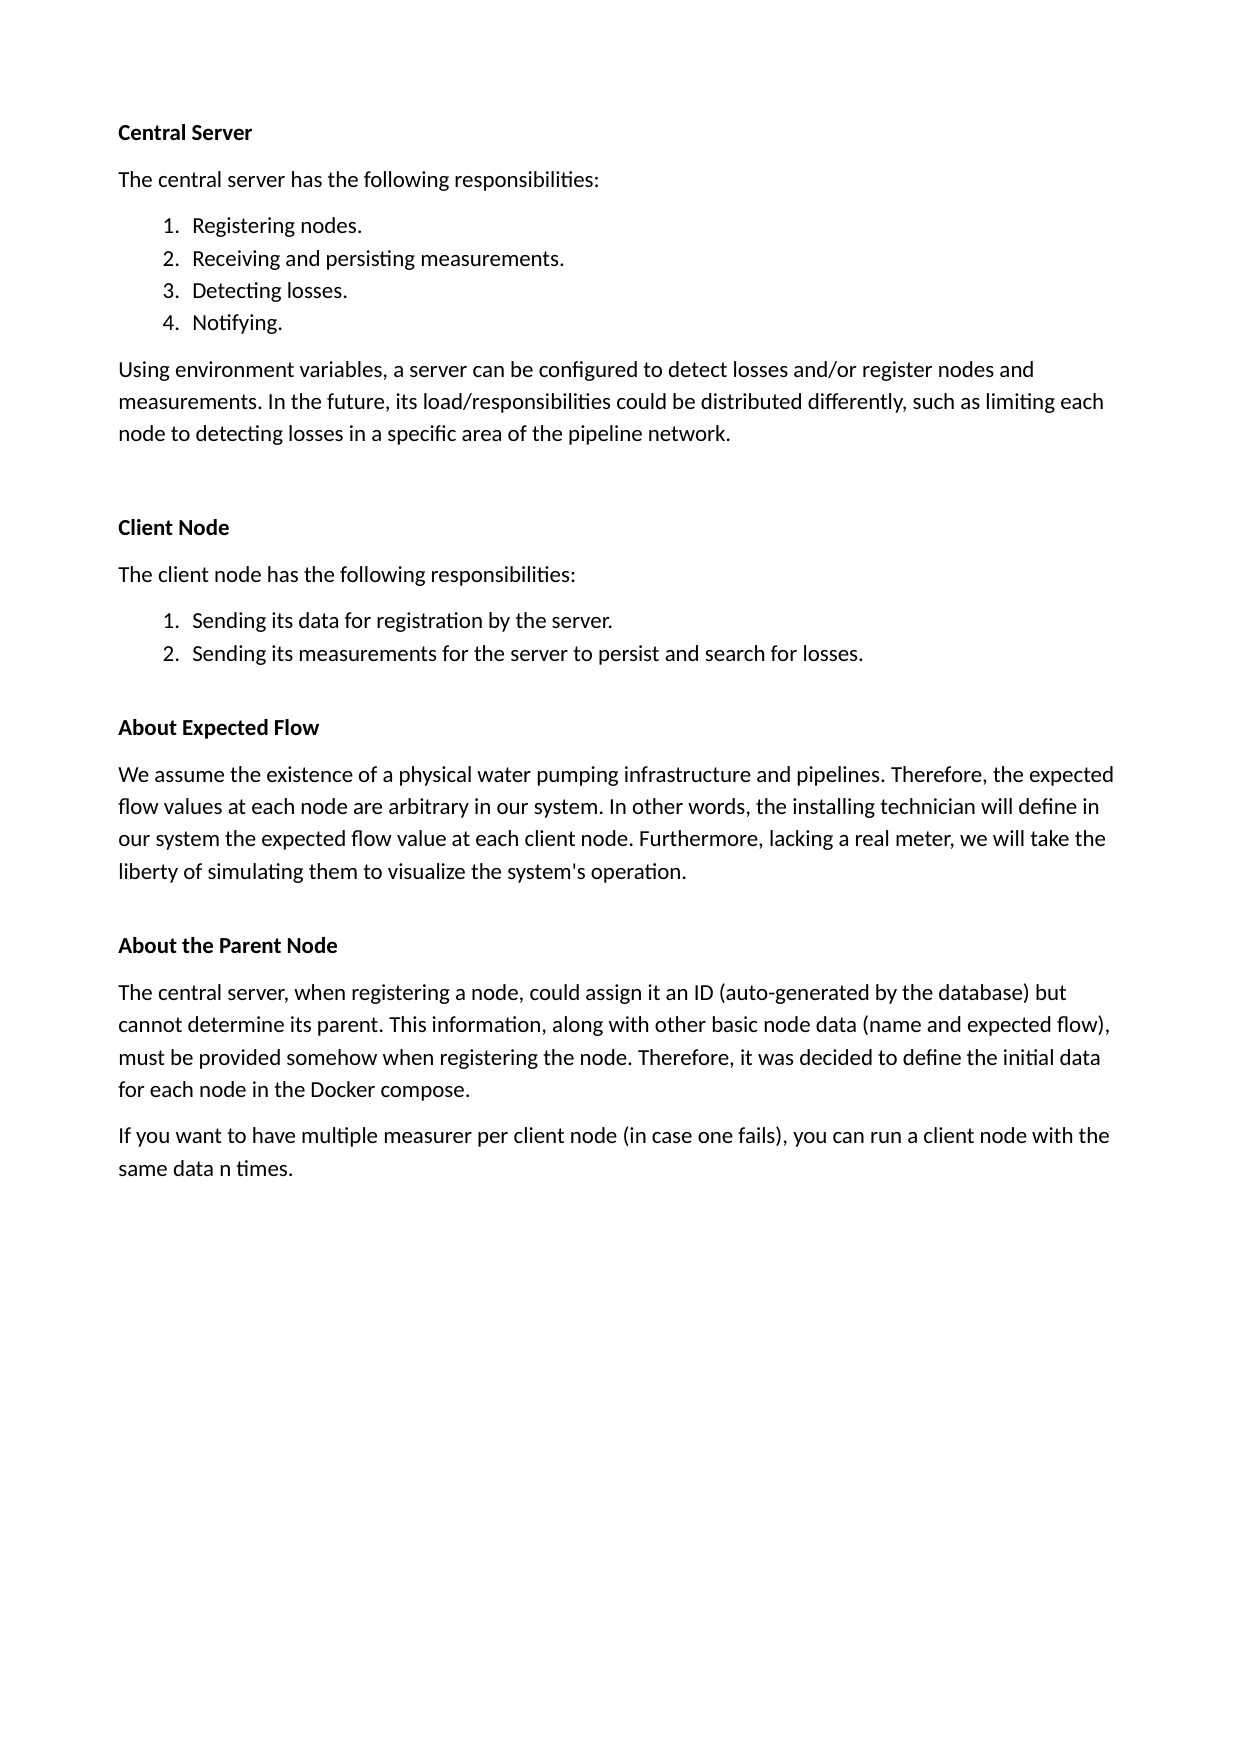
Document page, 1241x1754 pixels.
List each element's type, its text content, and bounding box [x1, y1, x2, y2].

list Sending its data for registration by the server. [162, 606, 1122, 634]
text Using environment variables, a server can be configured to detect losses and/or register nodes and measurements. In the future, its load/responsibilities could be distributed differently, such as limiting each node to detecting losses in a specific area of the pipeline network. [118, 355, 1122, 447]
text Central Server [118, 118, 1122, 146]
text The central server, when registering a node, could assign it an ID (auto-generated by the database) but cannot determine its parent. This information, along with other basic node data (name and expected flow), must be provided somehow when registering the node. Therefore, it was decided to define the initial data for each node in the Docker compose. [118, 978, 1122, 1103]
text The client node has the following responsibilities: [118, 560, 1122, 588]
text About the Parent Node [118, 932, 1122, 959]
list Registering nodes. [162, 212, 1122, 240]
list Notifying. [162, 308, 1122, 336]
list Receiving and persisting measurements. [162, 244, 1122, 272]
text We assume the existence of a physical water pumping infrastructure and pipelines. Therefore, the expected flow values at each node are arbitrary in our system. In other words, the installing technician will define in our system the expected flow value at each client node. Furthermore, lacking a real meter, we will take the liberty of simulating them to visualize the system's operation. [118, 760, 1122, 885]
text If you want to have multiple measurer per client node (in case one fails), you can run a client node with the same data n times. [118, 1122, 1122, 1182]
list Detecting losses. [162, 276, 1122, 304]
text About Expected Flow [118, 713, 1122, 741]
text The central server has the following responsibilities: [118, 165, 1122, 193]
text Client Node [118, 513, 1122, 541]
list Sending its measurements for the server to persist and search for losses. [162, 639, 1122, 667]
